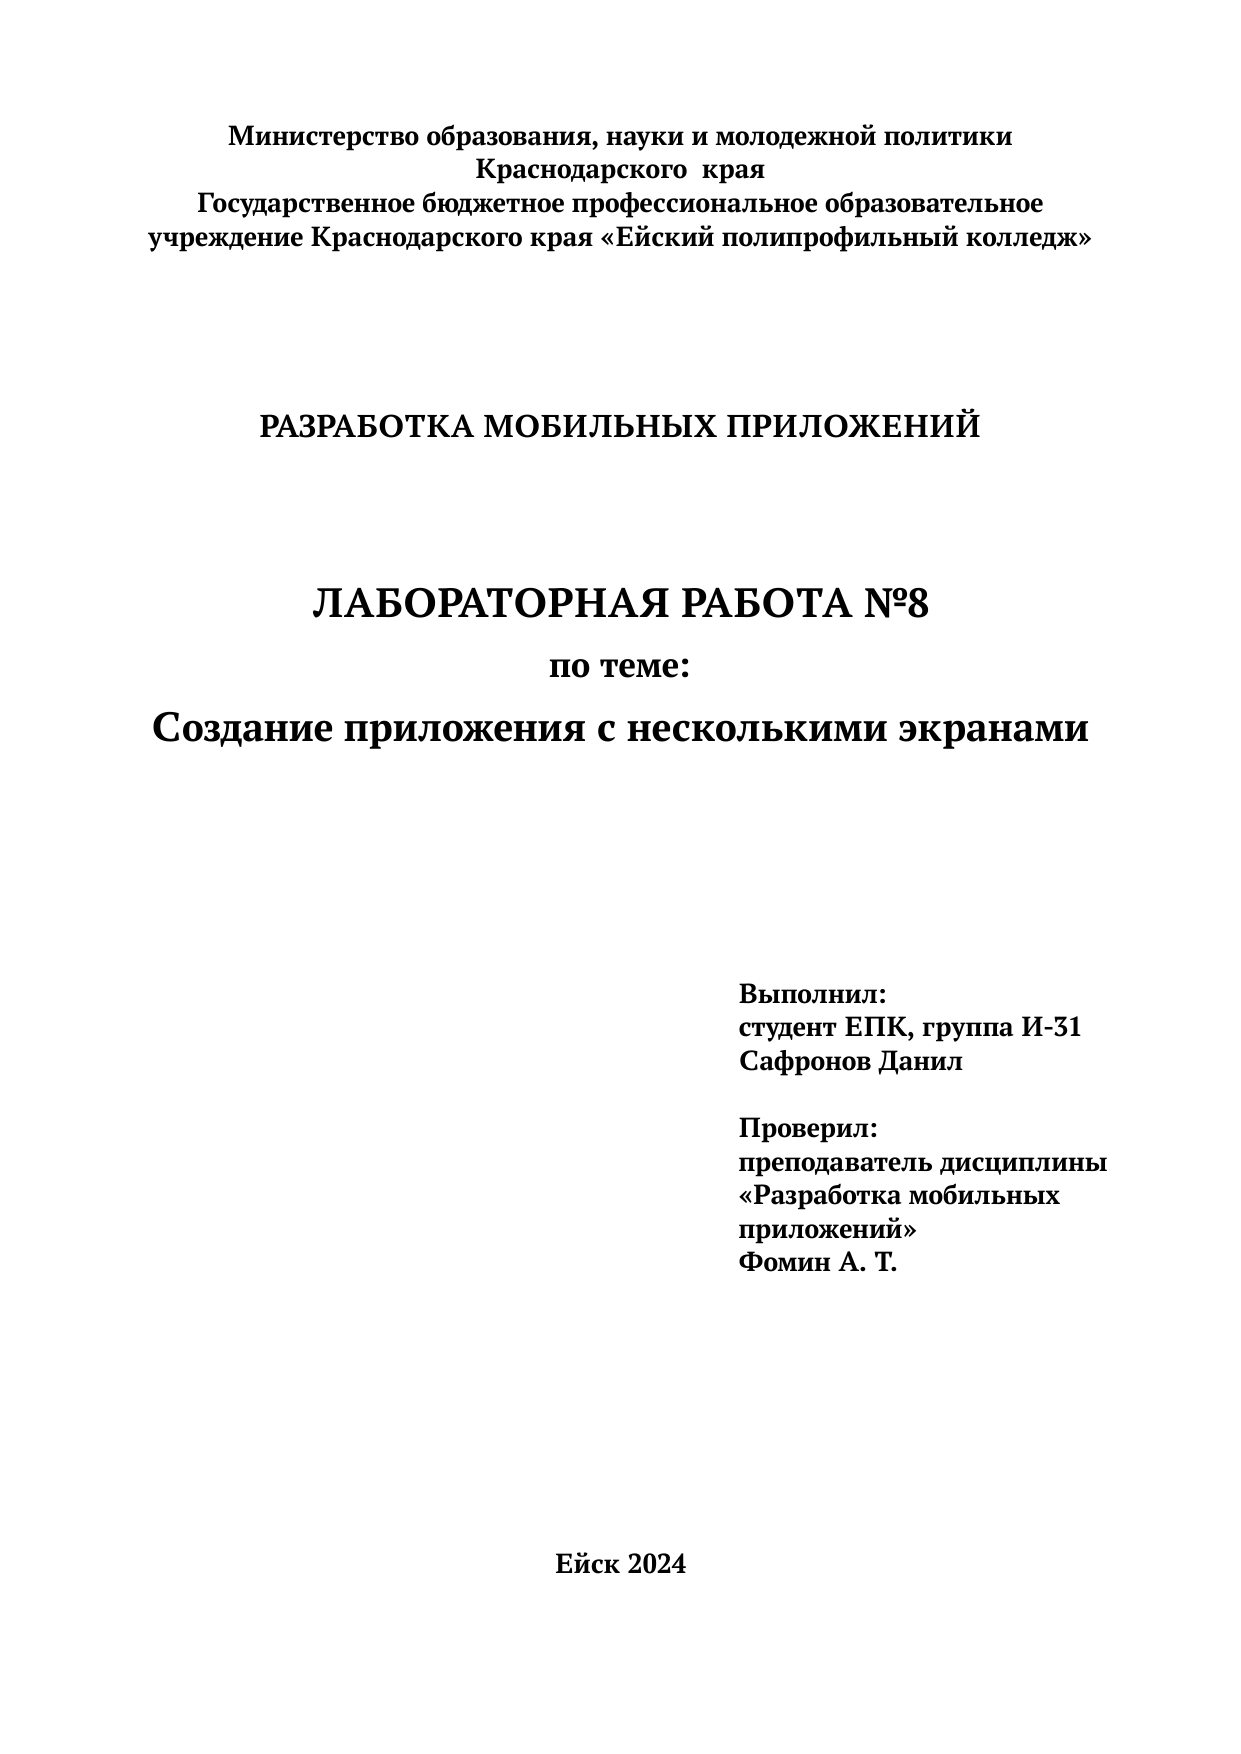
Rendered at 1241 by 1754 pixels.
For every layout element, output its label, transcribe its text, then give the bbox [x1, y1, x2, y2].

text РАЗРАБОТКА МОБИЛЬНЫХ ПРИЛОЖЕНИЙ [118, 406, 1122, 445]
text по теме: [118, 642, 1122, 686]
text Сафронов Данил [738, 1043, 1122, 1077]
text Министерство образования, науки и молодежной политики [118, 118, 1122, 152]
subtitle Создание приложения с несколькими экранами [118, 701, 1122, 751]
text преподаватель дисциплины «Разработка мобильных приложений» [738, 1144, 1122, 1244]
text ЛАБОРАТОРНАЯ РАБОТА №8 [118, 577, 1122, 627]
text студент ЕПК, группа И-31 [738, 1009, 1122, 1043]
text Фомин А. Т. [738, 1244, 1122, 1278]
text Государственное бюджетное профессиональное образовательное учреждение Краснодарского края «Ейский полипрофильный колледж» [118, 185, 1122, 252]
text Ейск 2024 [118, 1546, 1122, 1580]
text Выполнил: [738, 976, 1122, 1009]
text Проверил: [738, 1110, 1122, 1144]
text Краснодарского края [118, 152, 1122, 185]
